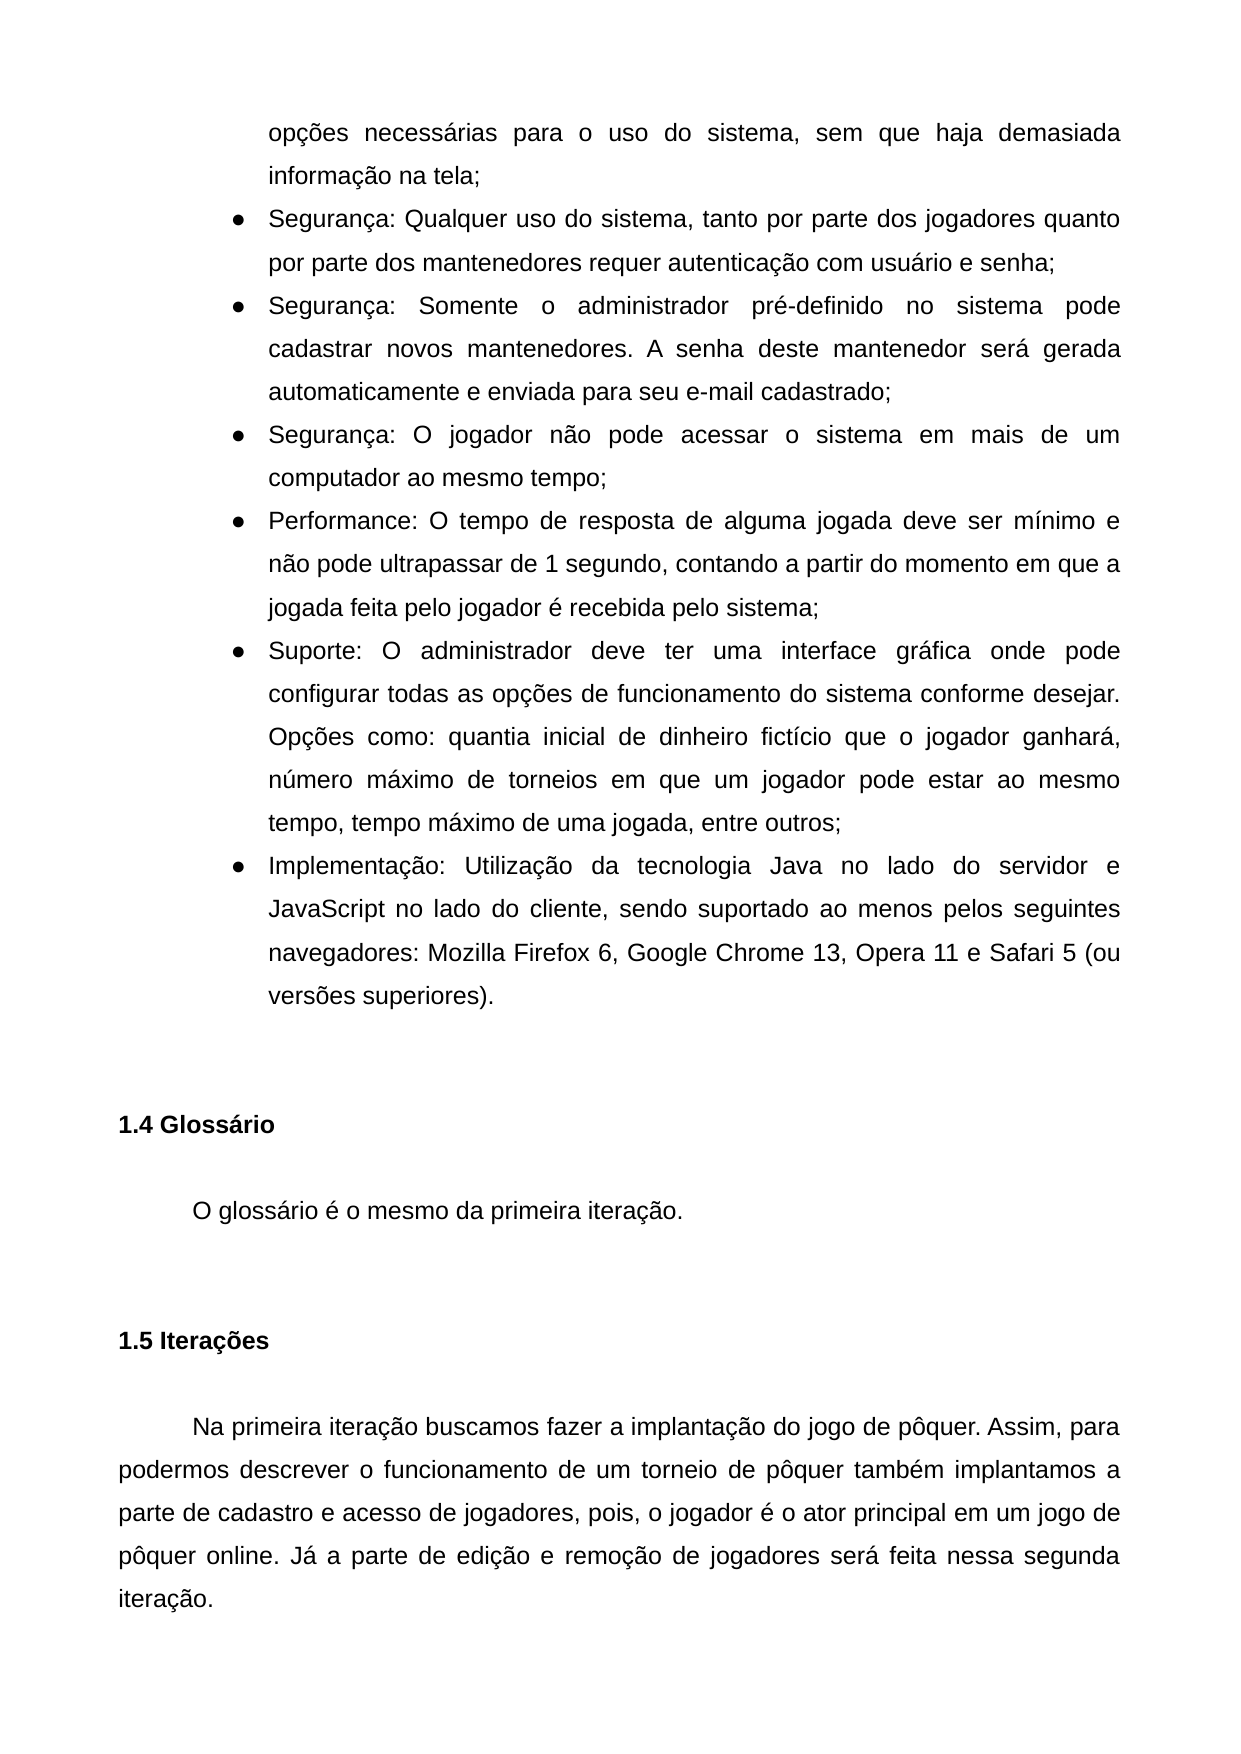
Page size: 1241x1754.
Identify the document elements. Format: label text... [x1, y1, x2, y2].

list Segurança: Somente o administrador pré-definido no sistema pode cadastrar novos mantenedores. A senha deste mantenedor será gerada automaticamente e enviada para seu e-mail cadastrado; [231, 291, 1122, 406]
list Suporte: O administrador deve ter uma interface gráfica onde pode configurar todas as opções de funcionamento do sistema conforme desejar. Opções como: quantia inicial de dinheiro fictício que o jogador ganhará, número máximo de torneios em que um jogador pode estar ao mesmo tempo, tempo máximo de uma jogada, entre outros; [231, 636, 1122, 837]
list Performance: O tempo de resposta de alguma jogada deve ser mínimo e não pode ultrapassar de 1 segundo, contando a partir do momento em que a jogada feita pelo jogador é recebida pelo sistema; [231, 506, 1122, 621]
list Segurança: Qualquer uso do sistema, tanto por parte dos jogadores quanto por parte dos mantenedores requer autenticação com usuário e senha; [231, 204, 1122, 276]
list Segurança: O jogador não pode acessar o sistema em mais de um computador ao mesmo tempo; [231, 420, 1122, 492]
text 1.5 Iterações [118, 1326, 1122, 1354]
list Implementação: Utilização da tecnologia Java no lado do servidor e JavaScript no lado do cliente, sendo suportado ao menos pelos seguintes navegadores: Mozilla Firefox 6, Google Chrome 13, Opera 11 e Safari 5 (ou versões superiores). [231, 851, 1122, 1009]
text Na primeira iteração buscamos fazer a implantação do jogo de pôquer. Assim, para podermos descrever o funcionamento de um torneio de pôquer também implantamos a parte de cadastro e acesso de jogadores, pois, o jogador é o ator principal em um jogo de pôquer online. Já a parte de edição e remoção de jogadores será feita nessa segunda iteração. [118, 1412, 1122, 1613]
text O glossário é o mesmo da primeira iteração. [118, 1196, 1122, 1225]
text 1.4 Glossário [118, 1110, 1122, 1139]
list opções necessárias para o uso do sistema, sem que haja demasiada informação na tela; [231, 118, 1122, 190]
